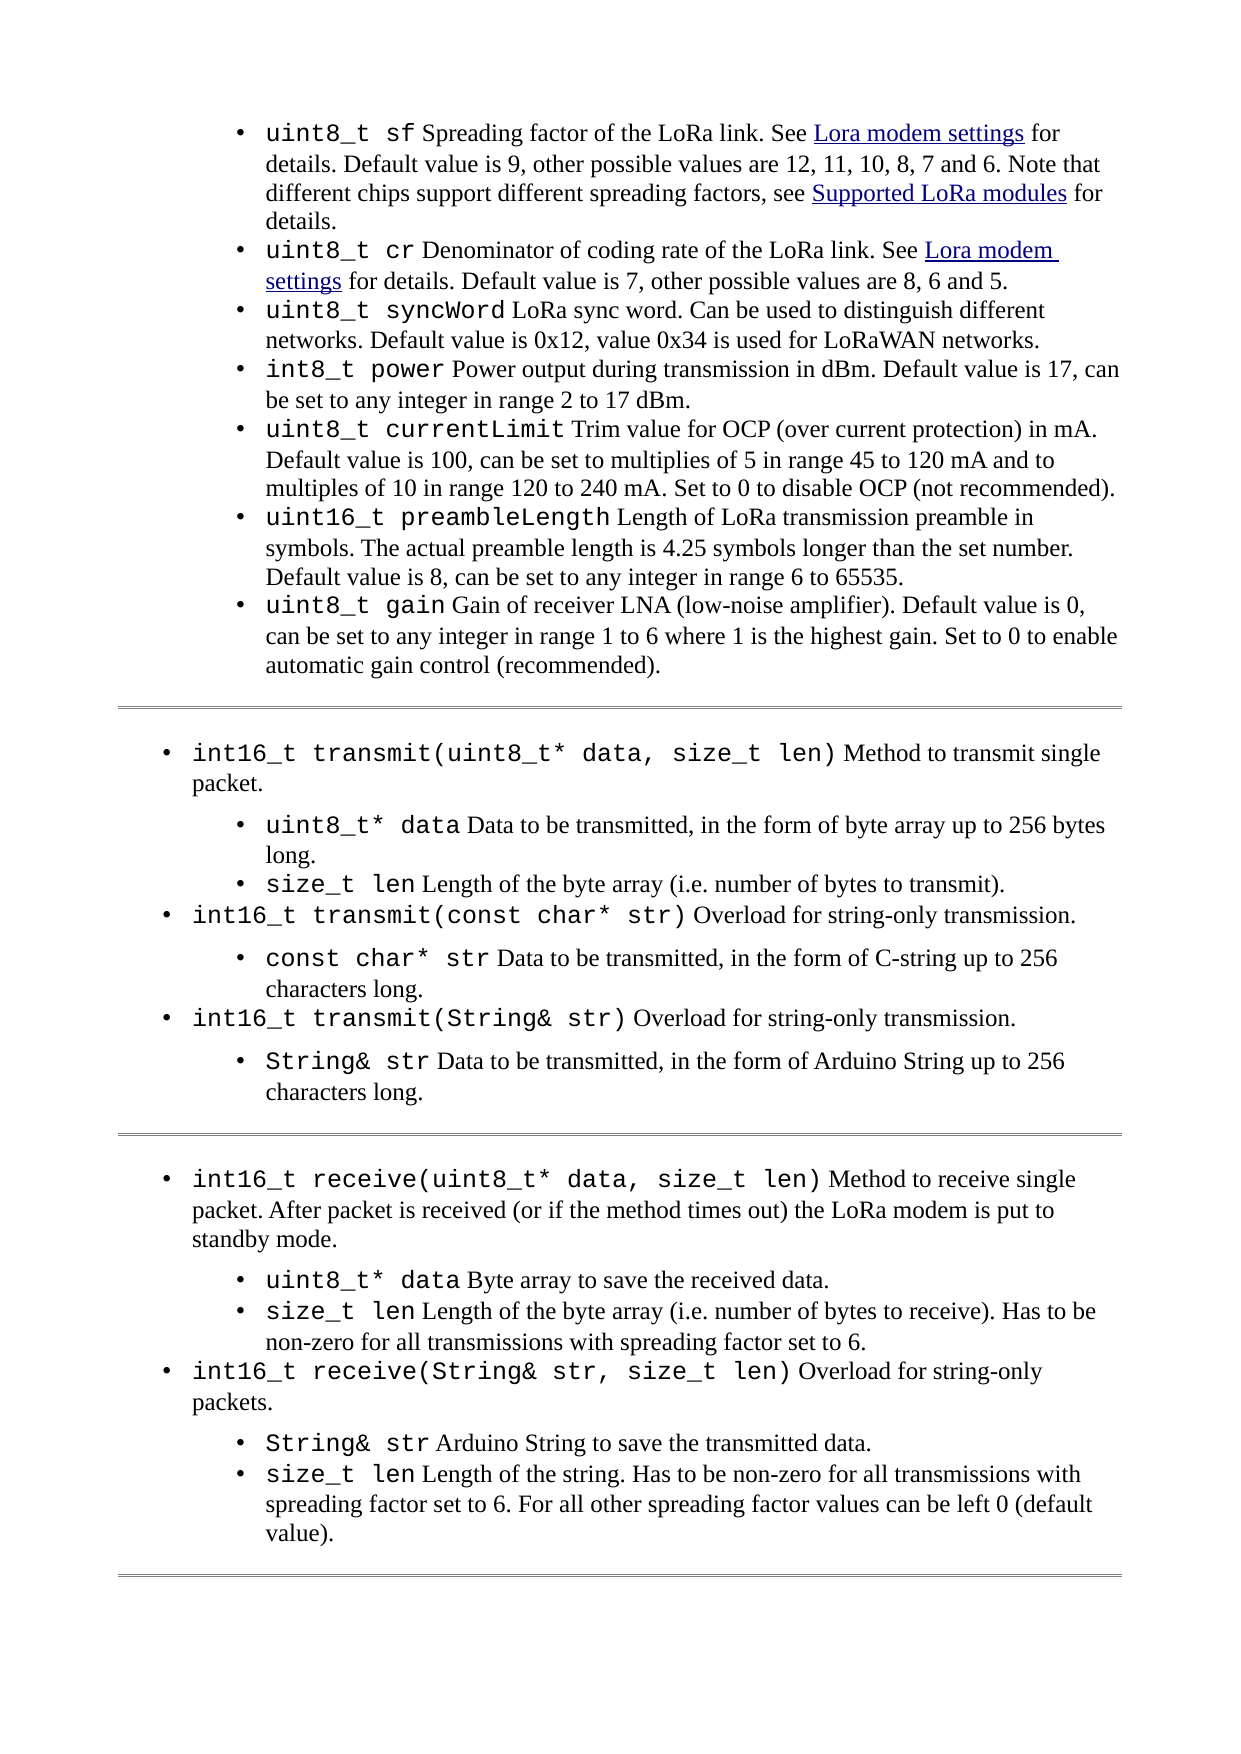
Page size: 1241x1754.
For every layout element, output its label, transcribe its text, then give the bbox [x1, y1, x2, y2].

list int16_t transmit(String& str) Overload for string-only transmission. [162, 1003, 1122, 1034]
list int16_t receive(uint8_t* data, size_t len) Method to receive single packet. After packet is received (or if the method times out) the LoRa modem is put to standby mode. [162, 1164, 1122, 1253]
list size_t len Length of the byte array (i.e. number of bytes to transmit). [236, 869, 1122, 900]
list String& str Data to be transmitted, in the form of Arduino String up to 256 characters long. [236, 1046, 1122, 1106]
list int16_t receive(String& str, size_t len) Overload for string-only packets. [162, 1356, 1122, 1415]
list int16_t transmit(const char* str) Overload for string-only transmission. [162, 900, 1122, 931]
list uint8_t gain Gain of receiver LNA (low-noise amplifier). Default value is 0, can be set to any integer in range 1 to 6 where 1 is the highest gain. Set to 0 to enable automatic gain control (recommended). [236, 591, 1122, 679]
list uint8_t sf Spreading factor of the LoRa link. See Lora modem settings for details. Default value is 9, other possible values are 12, 11, 10, 8, 7 and 6. Note that different chips support different spreading factors, see Supported LoRa modules for details. [236, 118, 1122, 235]
list const char* str Data to be transmitted, in the form of C-string up to 256 characters long. [236, 943, 1122, 1003]
list uint16_t preambleLength Length of LoRa transmission preamble in symbols. The actual preamble length is 4.25 symbols longer than the set number. Default value is 8, can be set to any integer in range 6 to 65535. [236, 502, 1122, 591]
list size_t len Length of the byte array (i.e. number of bytes to receive). Has to be non-zero for all transmissions with spreading factor set to 6. [236, 1296, 1122, 1356]
list int8_t power Power output during transmission in dBm. Default value is 17, can be set to any integer in range 2 to 17 dBm. [236, 354, 1122, 414]
list String& str Arduino String to save the transmitted data. [236, 1428, 1122, 1459]
list uint8_t cr Denominator of coding rate of the LoRa link. See Lora modem settings for details. Default value is 7, other possible values are 8, 6 and 5. [236, 235, 1122, 295]
list uint8_t syncWord LoRa sync word. Can be used to distinguish different networks. Default value is 0x12, value 0x34 is used for LoRaWAN networks. [236, 295, 1122, 354]
list size_t len Length of the string. Has to be non-zero for all transmissions with spreading factor set to 6. For all other spreading factor values can be left 0 (default value). [236, 1459, 1122, 1547]
list uint8_t currentLimit Trim value for OCP (over current protection) in mA. Default value is 100, can be set to multiplies of 5 in range 45 to 120 mA and to multiples of 10 in range 120 to 240 mA. Set to 0 to disable OCP (not recommended). [236, 414, 1122, 502]
list int16_t transmit(uint8_t* data, size_t len) Method to transmit single packet. [162, 738, 1122, 797]
list uint8_t* data Byte array to save the received data. [236, 1265, 1122, 1296]
list uint8_t* data Data to be transmitted, in the form of byte array up to 256 bytes long. [236, 810, 1122, 869]
